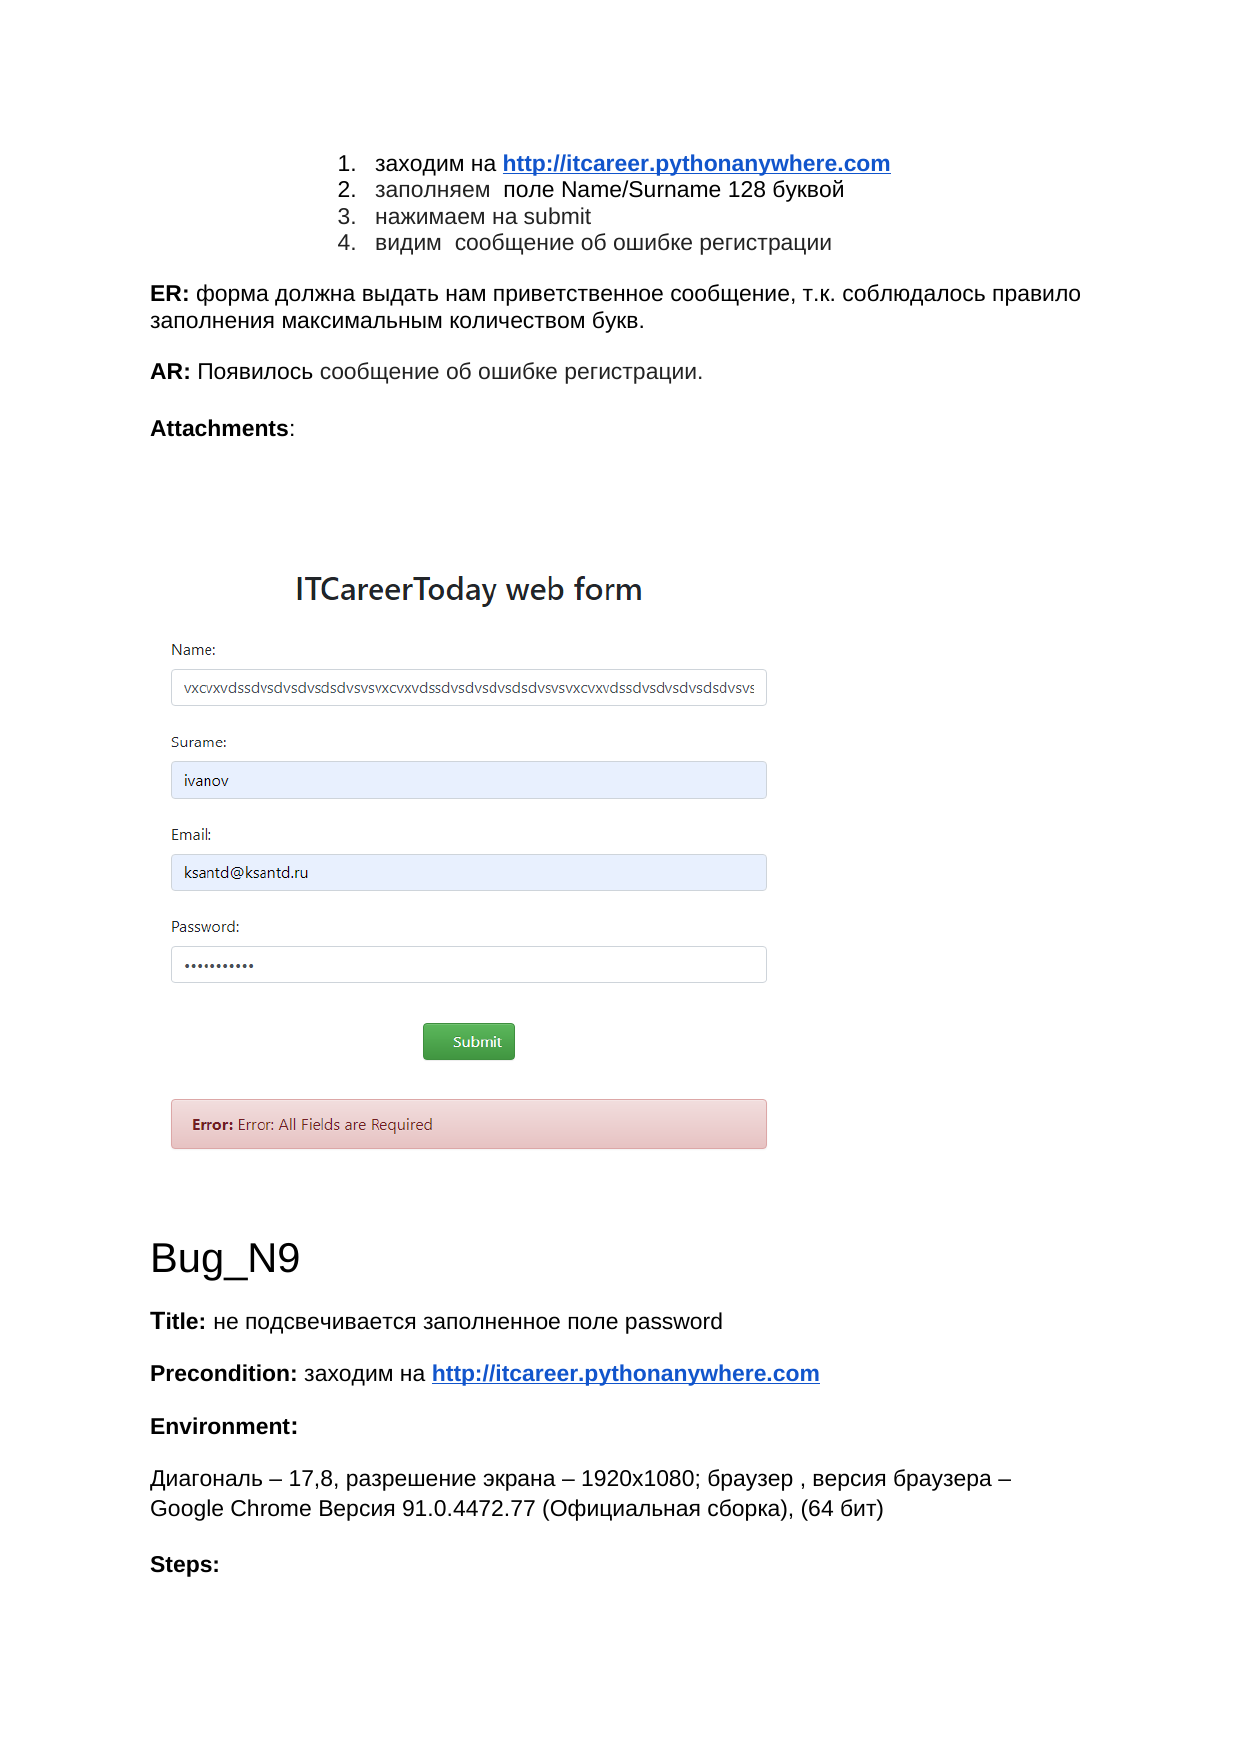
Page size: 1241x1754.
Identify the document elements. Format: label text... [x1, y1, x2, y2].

text Attachments: [150, 415, 1090, 441]
text AR: Появилось сообщение об ошибке регистрации. [150, 358, 1090, 384]
picture [150, 565, 779, 1158]
text Precondition: заходим на http://itcareer.pythonanywhere.com [150, 1360, 1090, 1386]
subtitle Bug_N9 [150, 1233, 1090, 1281]
text ER: форма должна выдать нам приветственное сообщение, т.к. соблюдалось правило заполнения максимальным количеством букв. [150, 280, 1090, 333]
text Environment: [150, 1411, 1090, 1440]
text Steps: [150, 1551, 1090, 1577]
list заходим на http://itcareer.pythonanywhere.com [337, 150, 1090, 176]
list нажимаем на submit [337, 203, 1090, 229]
text Диагональ – 17,8, разрешение экрана – 1920x1080; браузер , версия браузера – Google Chrome Версия 91.0.4472.77 (Официальная сборка), (64 бит) [150, 1465, 1090, 1522]
list видим сообщение об ошибке регистрации [337, 229, 1090, 255]
text Title: не подсвечивается заполненное поле password [150, 1306, 1090, 1335]
list заполняем поле Name/Surname 128 буквой [337, 176, 1090, 203]
